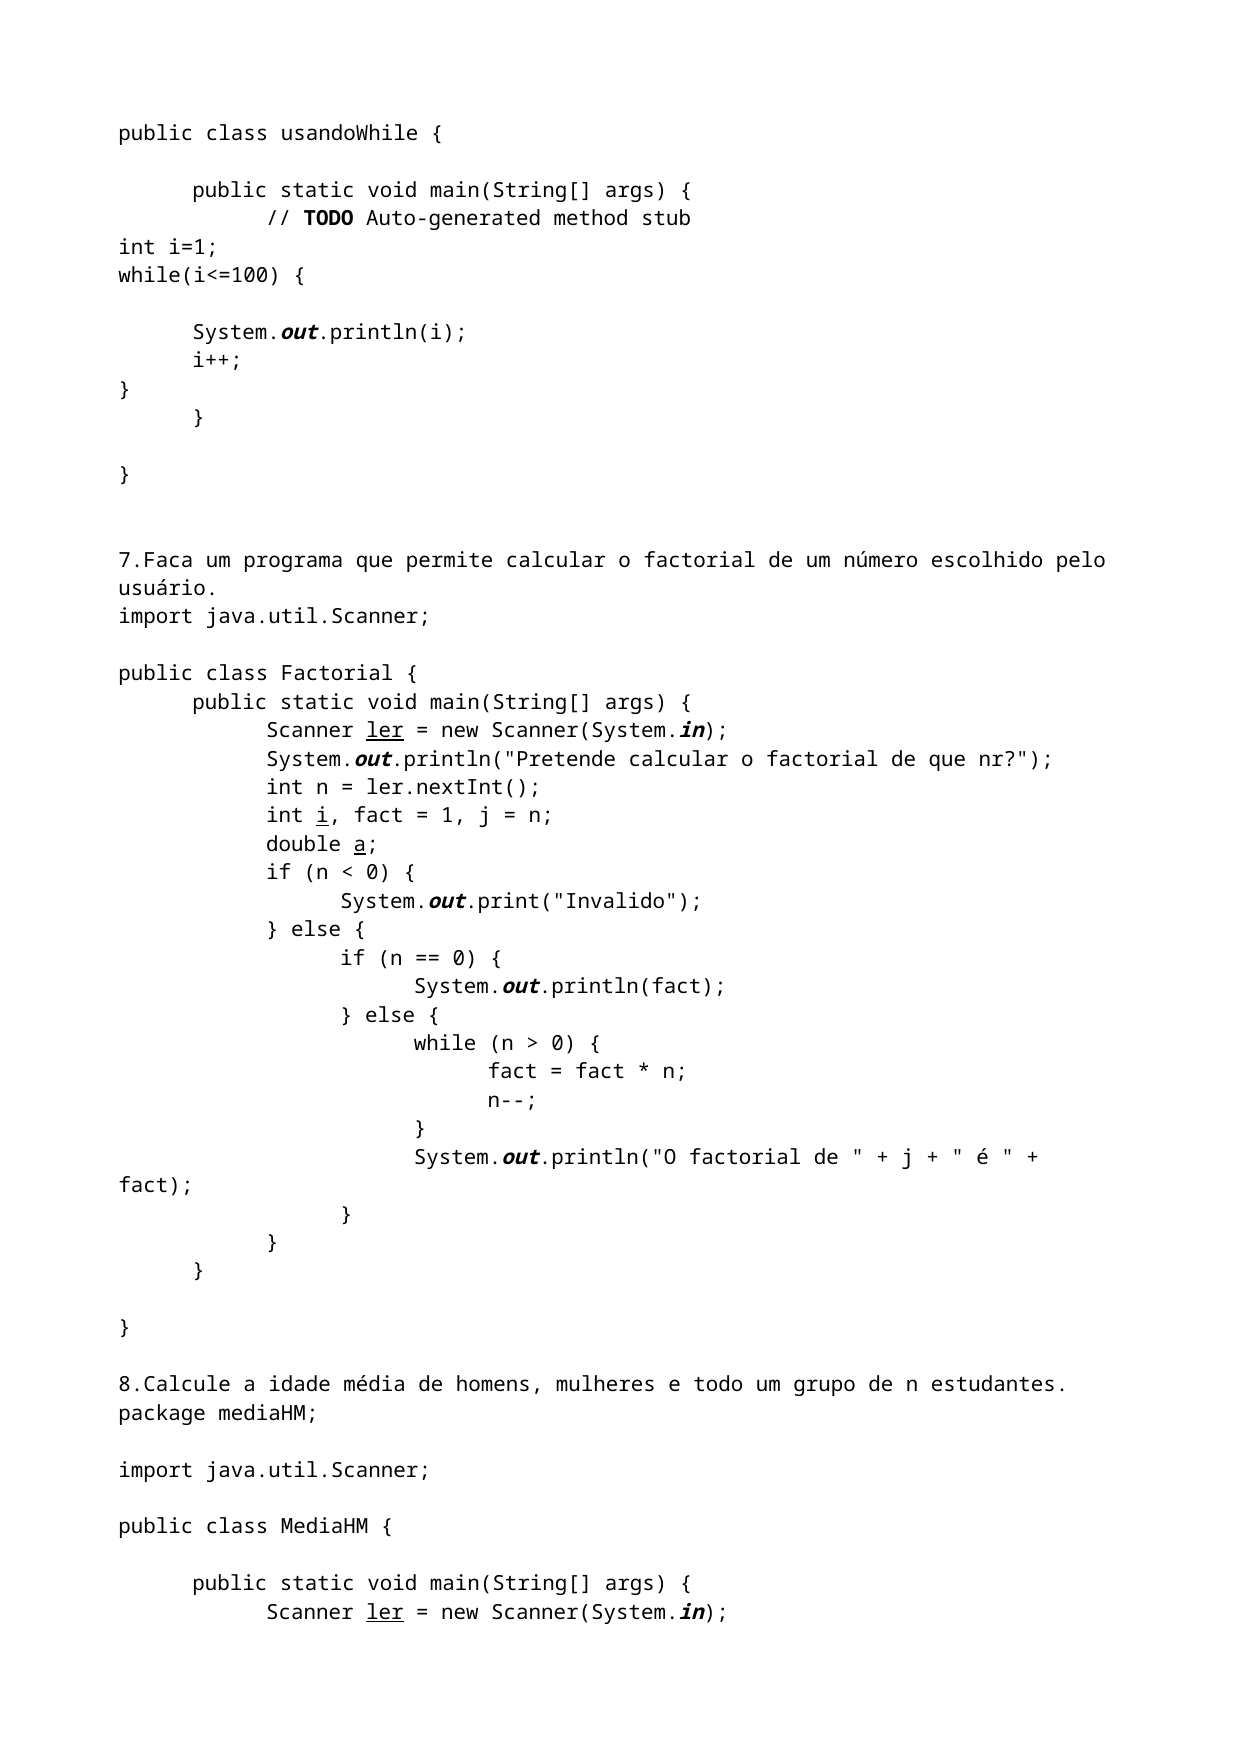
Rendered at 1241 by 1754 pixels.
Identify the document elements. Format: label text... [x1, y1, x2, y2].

text package mediaHM; [118, 1398, 1122, 1426]
text public static void main(String[] args) { [118, 175, 1122, 203]
text import java.util.Scanner; [118, 602, 1122, 630]
text System.out.println(fact); [118, 971, 1122, 1000]
text 7.Faca um programa que permite calcular o factorial de um número escolhido pelo usuário. [118, 545, 1122, 602]
text int i=1; [118, 232, 1122, 260]
text n--; [118, 1085, 1122, 1113]
text } [118, 459, 1122, 488]
text i++; [118, 346, 1122, 374]
text } [118, 374, 1122, 402]
text double a; [118, 829, 1122, 857]
text public class usandoWhile { [118, 118, 1122, 147]
text while(i<=100) { [118, 260, 1122, 289]
text } [118, 1312, 1122, 1341]
text System.out.println("O factorial de " + j + " é " + fact); [118, 1142, 1122, 1199]
text int n = ler.nextInt(); [118, 772, 1122, 801]
text public class Factorial { [118, 658, 1122, 687]
text // TODO Auto-generated method stub [118, 203, 1122, 232]
text } [118, 1256, 1122, 1284]
text if (n < 0) { [118, 857, 1122, 886]
text fact = fact * n; [118, 1057, 1122, 1085]
text int i, fact = 1, j = n; [118, 801, 1122, 829]
text } [118, 1199, 1122, 1227]
text System.out.println(i); [118, 317, 1122, 346]
text } else { [118, 914, 1122, 943]
text System.out.println("Pretende calcular o factorial de que nr?"); [118, 744, 1122, 772]
text while (n > 0) { [118, 1028, 1122, 1057]
text if (n == 0) { [118, 943, 1122, 971]
text } else { [118, 1000, 1122, 1028]
text Scanner ler = new Scanner(System.in); [118, 1597, 1122, 1625]
text } [118, 1113, 1122, 1142]
text public class MediaHM { [118, 1512, 1122, 1540]
text } [118, 402, 1122, 431]
text Scanner ler = new Scanner(System.in); [118, 715, 1122, 744]
text import java.util.Scanner; [118, 1455, 1122, 1483]
text public static void main(String[] args) { [118, 1568, 1122, 1597]
text } [118, 1227, 1122, 1256]
text System.out.print("Invalido"); [118, 886, 1122, 914]
text 8.Calcule a idade média de homens, mulheres e todo um grupo de n estudantes. [118, 1369, 1122, 1398]
text public static void main(String[] args) { [118, 687, 1122, 715]
